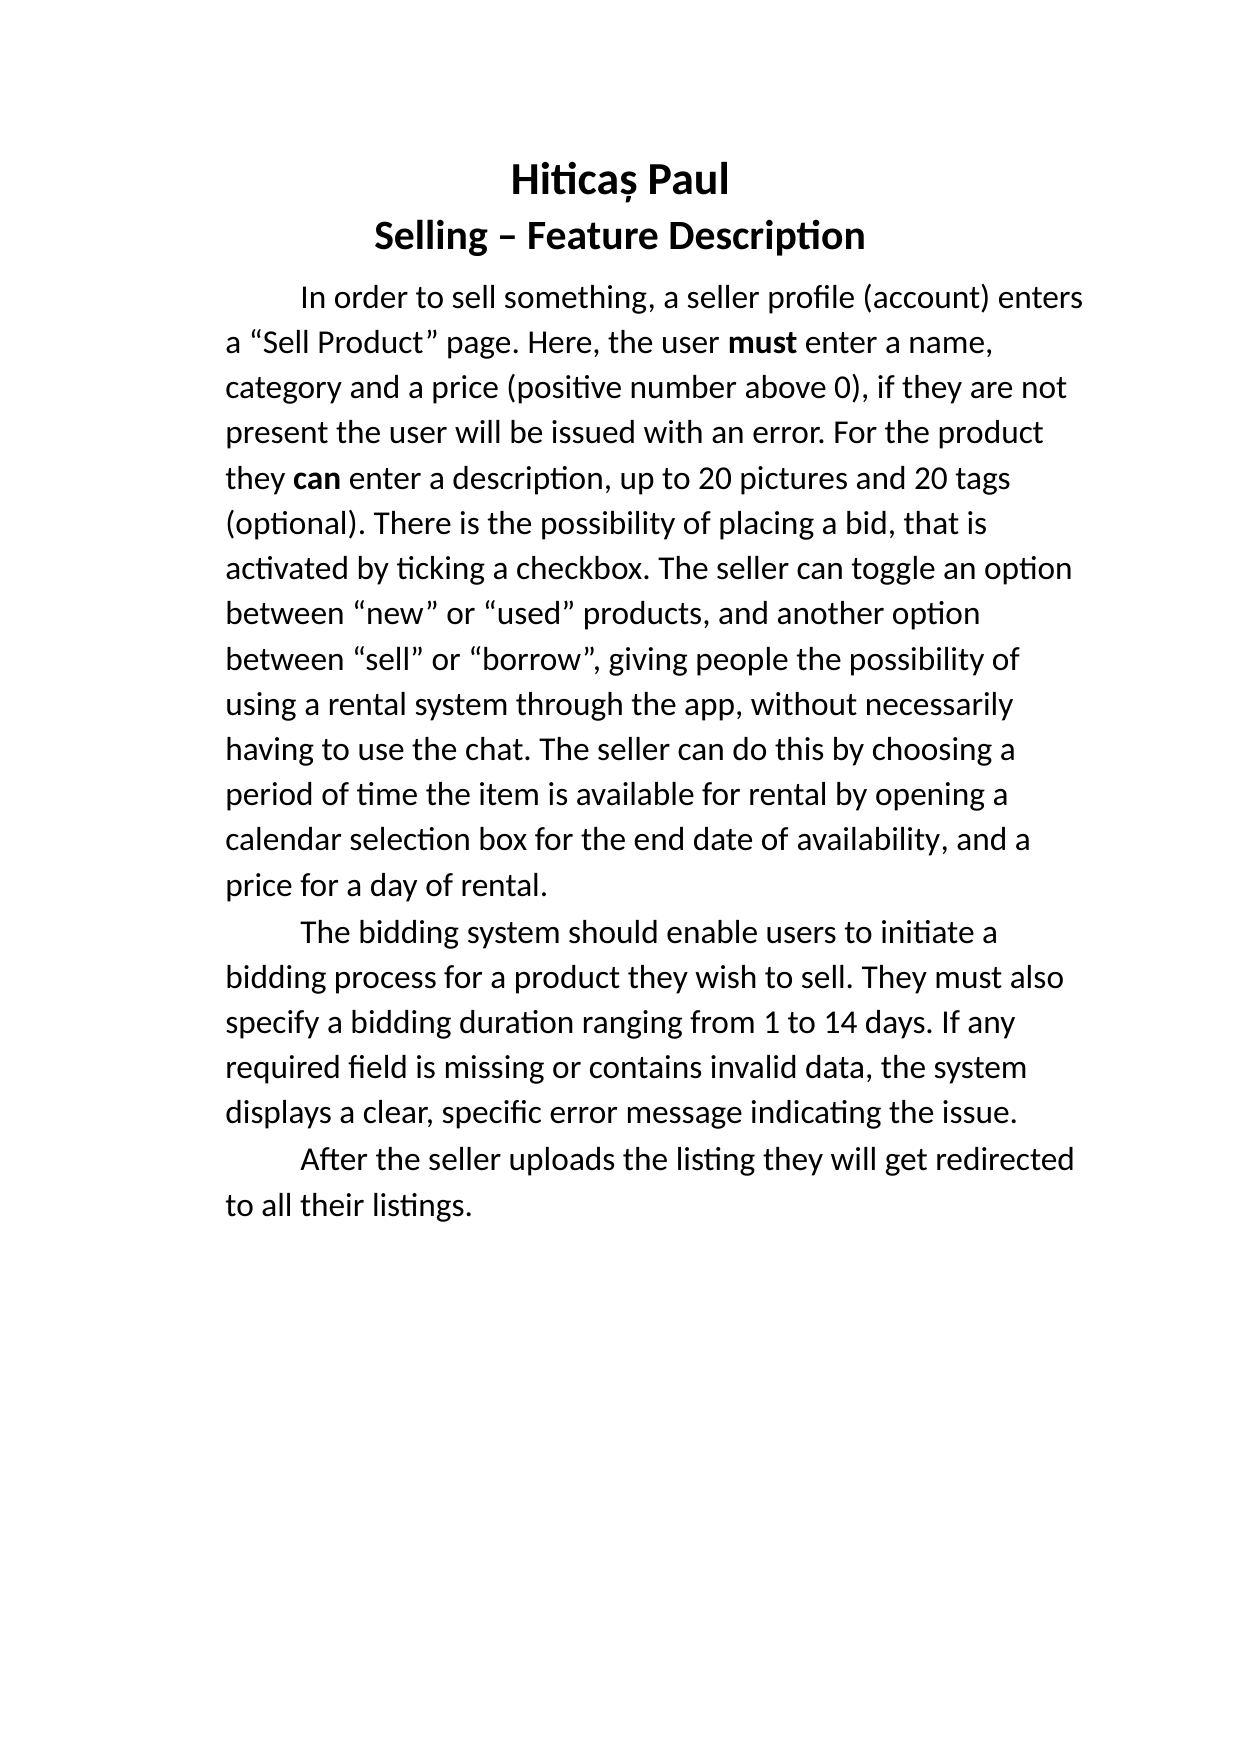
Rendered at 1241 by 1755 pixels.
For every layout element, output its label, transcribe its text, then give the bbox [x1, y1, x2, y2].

text After the seller uploads the listing they will get redirected to all their listings. [225, 1138, 1090, 1224]
text Hiticaș Paul [150, 150, 1090, 206]
subtitle Selling – Feature Description [150, 209, 1090, 260]
text The bidding system should enable users to initiate a bidding process for a product they wish to sell. They must also specify a bidding duration ranging from 1 to 14 days. If any required field is missing or contains invalid data, the system displays a clear, specific error message indicating the issue. [225, 911, 1090, 1132]
text In order to sell something, a seller profile (account) enters a “Sell Product” page. Here, the user must enter a name, category and a price (positive number above 0), if they are not present the user will be issued with an error. For the product they can enter a description, up to 20 pictures and 20 tags (optional). There is the possibility of placing a bid, that is activated by ticking a checkbox. The seller can toggle an option between “new” or “used” products, and another option between “sell” or “borrow”, giving people the possibility of using a rental system through the app, without necessarily having to use the chat. The seller can do this by choosing a period of time the item is available for rental by opening a calendar selection box for the end date of availability, and a price for a day of rental. [225, 276, 1090, 904]
